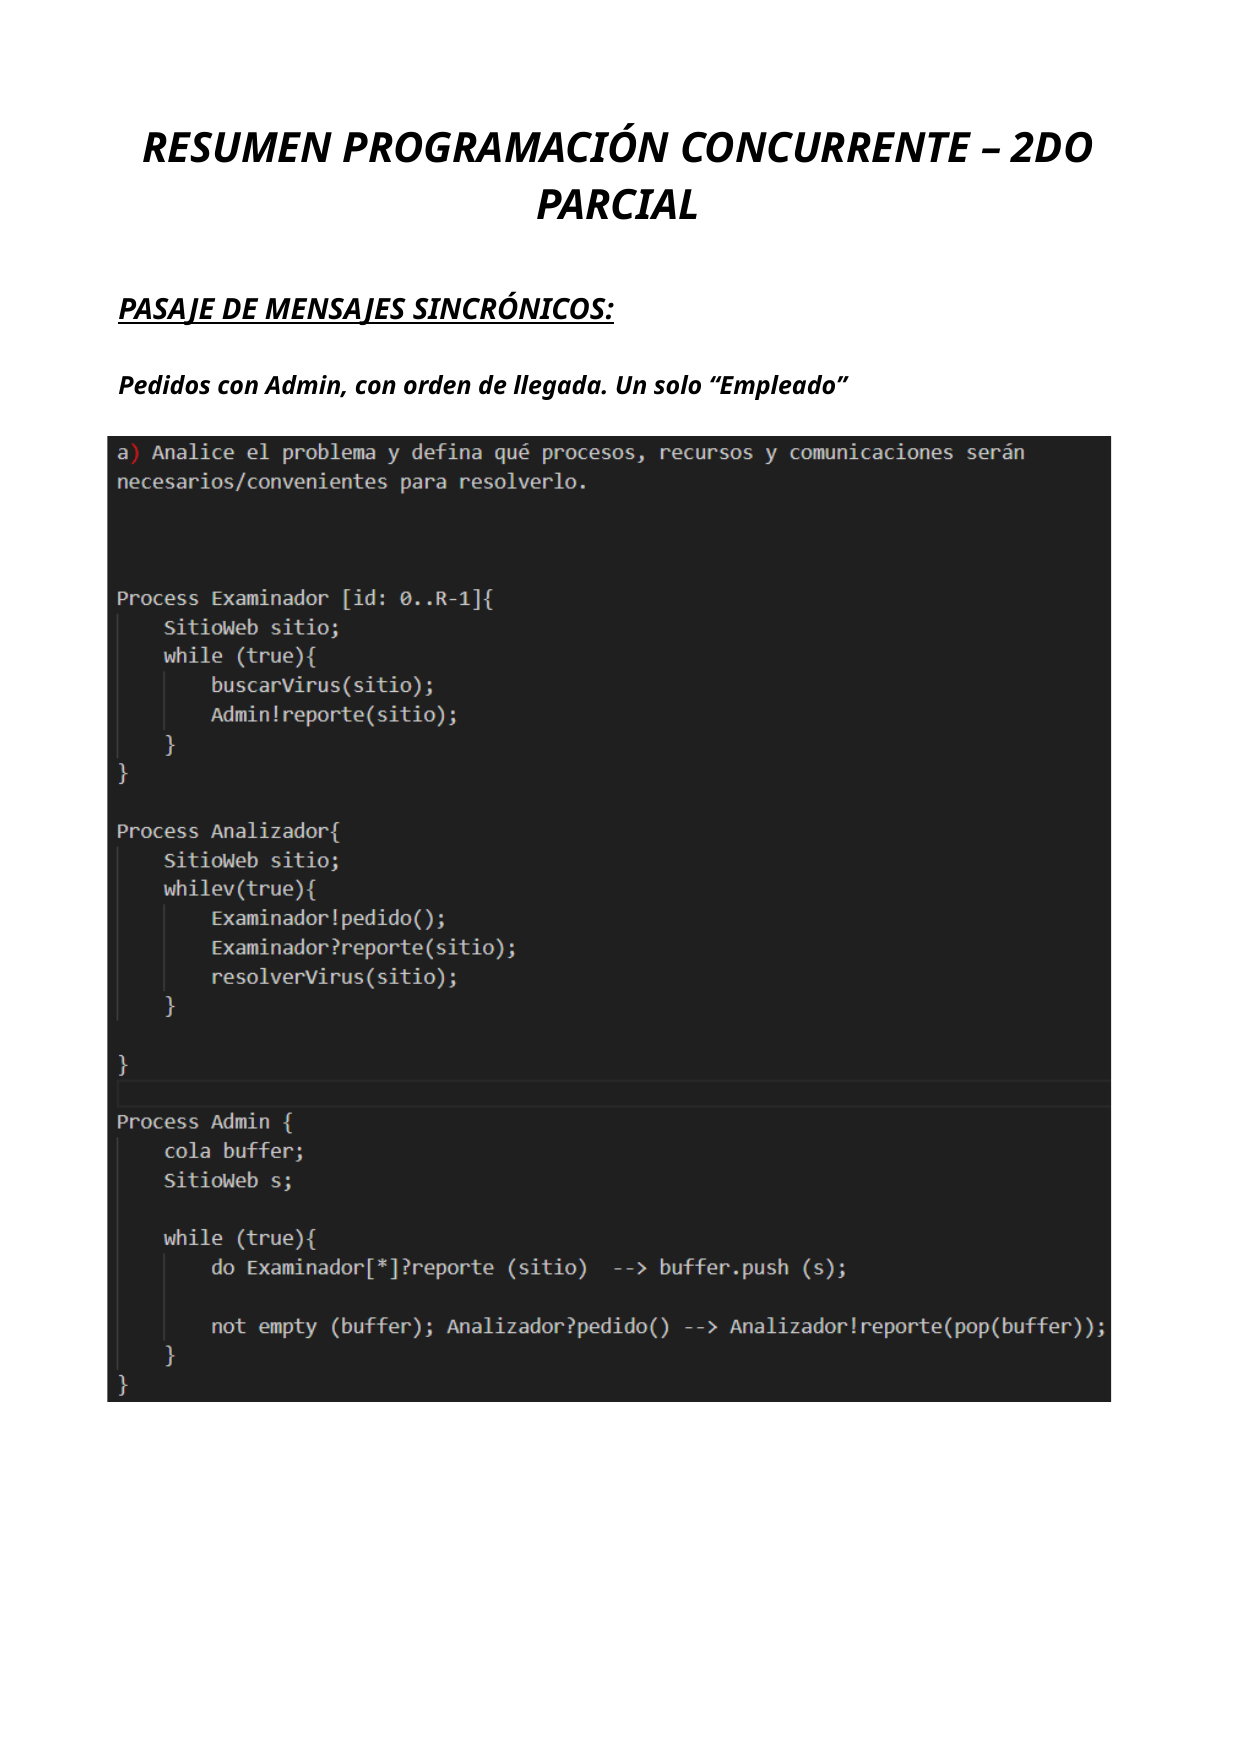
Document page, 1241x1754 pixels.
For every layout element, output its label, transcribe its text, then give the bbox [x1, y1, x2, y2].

text RESUMEN PROGRAMACIÓN CONCURRENTE – 2DO PARCIAL [118, 118, 1122, 232]
picture [107, 436, 1112, 1402]
text PASAJE DE MENSAJES SINCRÓNICOS: [118, 288, 1122, 328]
text Pedidos con Admin, con orden de llegada. Un solo “Empleado” [118, 368, 1122, 402]
